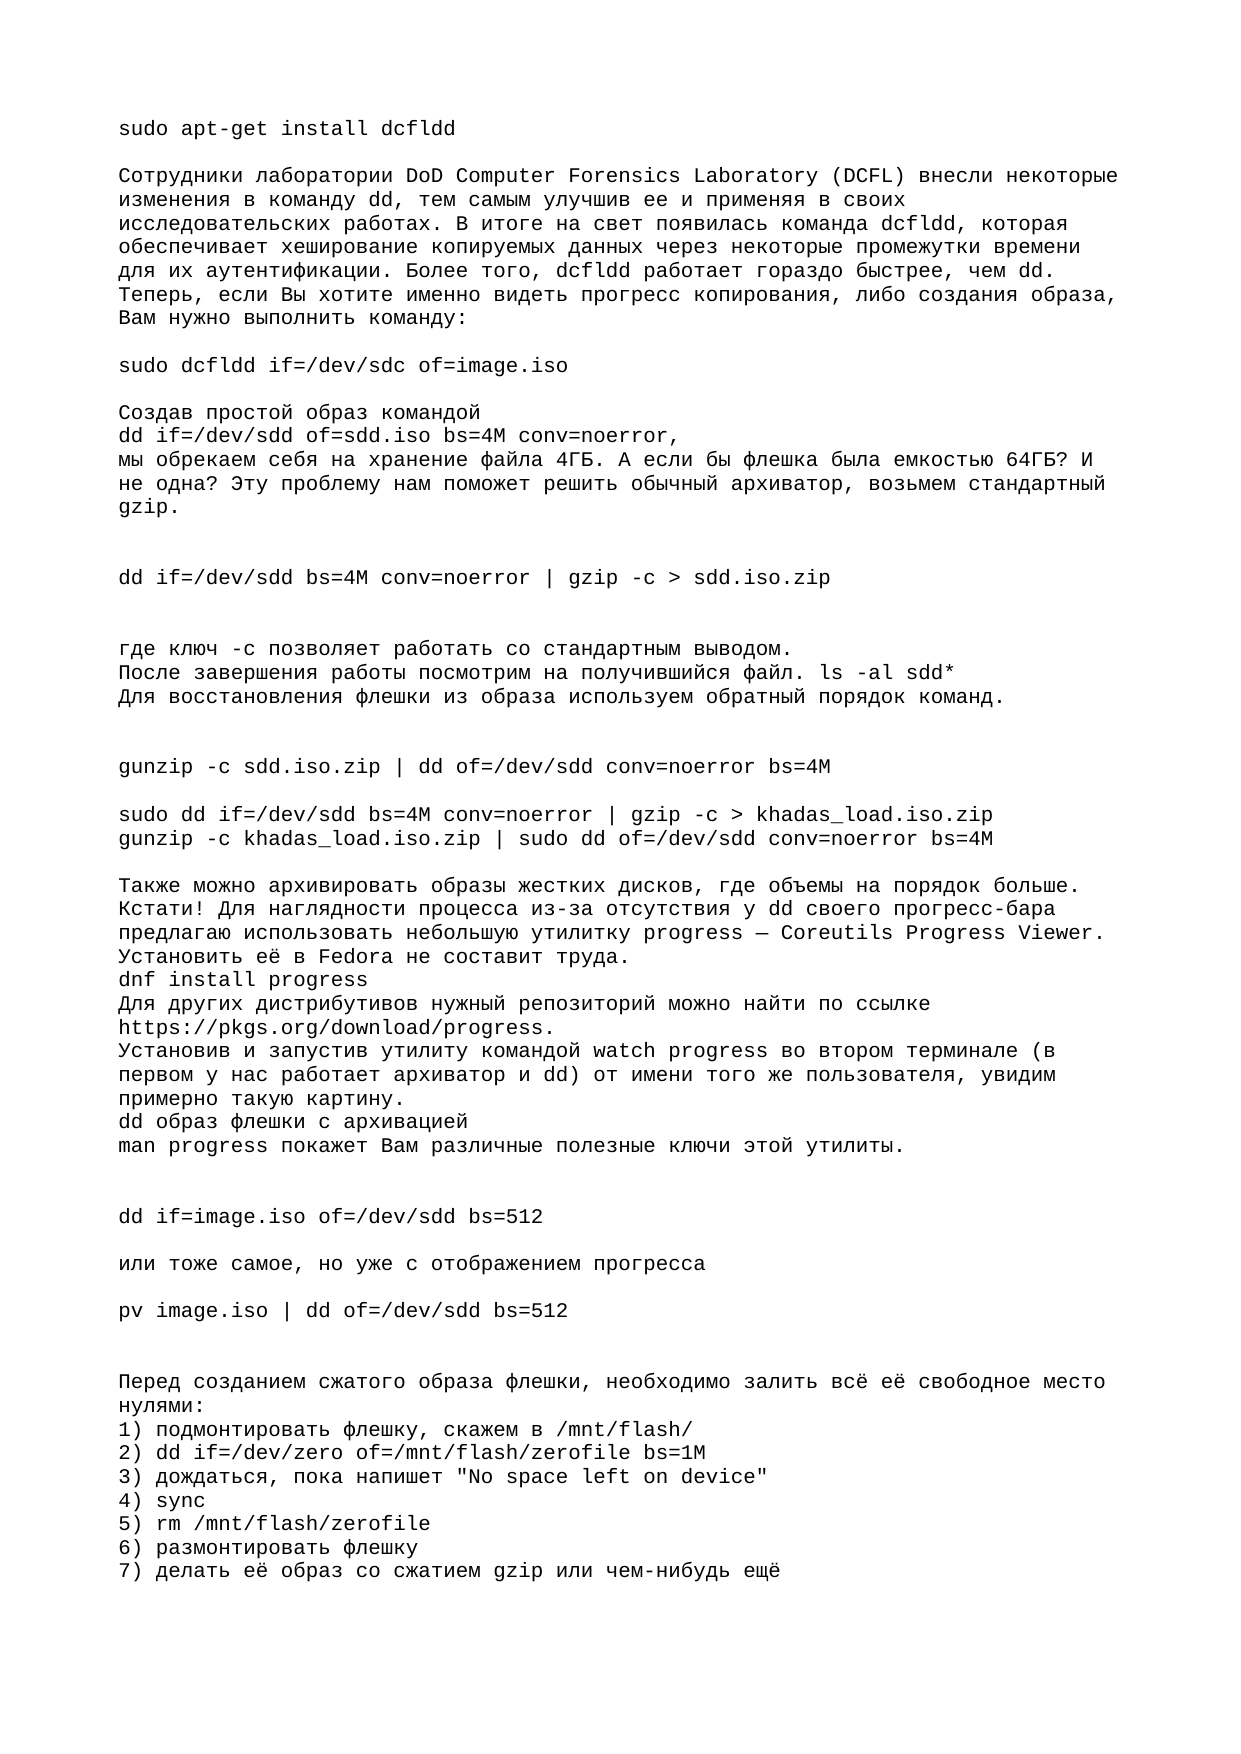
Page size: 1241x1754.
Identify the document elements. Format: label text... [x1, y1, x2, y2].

text gunzip -c sdd.iso.zip | dd of=/dev/sdd conv=noerror bs=4M [118, 757, 1122, 780]
text Кстати! Для наглядности процесса из-за отсутствия у dd своего прогресс-бара предлагаю использовать небольшую утилитку progress — Coreutils Progress Viewer. Установить её в Fedora не составит труда. [118, 898, 1122, 969]
text man progress покажет Вам различные полезные ключи этой утилиты. [118, 1135, 1122, 1158]
text Также можно архивировать образы жестких дисков, где объемы на порядок больше. [118, 875, 1122, 898]
text где ключ -c позволяет работать со стандартным выводом. [118, 638, 1122, 662]
text Для других дистрибутивов нужный репозиторий можно найти по ссылке https://pkgs.org/download/progress. [118, 993, 1122, 1040]
text 3) дождаться, пока напишет "No space left on device" [118, 1466, 1122, 1489]
text Перед созданием сжатого образа флешки, необходимо залить всё её свободное место нулями: [118, 1371, 1122, 1419]
text sudo dd if=/dev/sdd bs=4M conv=noerror | gzip -c > khadas_load.iso.zip [118, 804, 1122, 827]
text Для восстановления флешки из образа используем обратный порядок команд. [118, 686, 1122, 709]
text 4) sync [118, 1489, 1122, 1513]
text dd if=/dev/sdd bs=4M conv=noerror | gzip -c > sdd.iso.zip [118, 567, 1122, 591]
text gunzip -c khadas_load.iso.zip | sudo dd of=/dev/sdd conv=noerror bs=4M [118, 827, 1122, 851]
text 2) dd if=/dev/zero of=/mnt/flash/zerofile bs=1M [118, 1442, 1122, 1466]
text Установив и запустив утилиту командой watch progress во втором терминале (в первом у нас работает архиватор и dd) от имени того же пользователя, увидим примерно такую картину. [118, 1040, 1122, 1111]
text После завершения работы посмотрим на получившийся файл. ls -al sdd* [118, 662, 1122, 686]
text 7) делать её образ со сжатием gzip или чем-нибудь ещё [118, 1561, 1122, 1584]
text dd if=image.iso of=/dev/sdd bs=512 [118, 1206, 1122, 1229]
text dd образ флешки с архивацией [118, 1111, 1122, 1135]
text sudo apt-get install dcfldd [118, 118, 1122, 142]
text Сотрудники лаборатории DoD Computer Forensics Laboratory (DCFL) внесли некоторые изменения в команду dd, тем самым улучшив ее и применяя в своих исследовательских работах. В итоге на свет появилась команда dcfldd, которая обеспечивает хеширование копируемых данных через некоторые промежутки времени для их аутентификации. Более того, dcfldd работает гораздо быстрее, чем dd. Теперь, если Вы хотите именно видеть прогресс копирования, либо создания образа, Вам нужно выполнить команду: [118, 165, 1122, 331]
text 1) подмонтировать флешку, скажем в /mnt/flash/ [118, 1419, 1122, 1442]
text Создав простой образ командой [118, 402, 1122, 426]
text мы обрекаем себя на хранение файла 4ГБ. А если бы флешка была емкостью 64ГБ? И не одна? Эту проблему нам поможет решить обычный архиватор, возьмем стандартный gzip. [118, 449, 1122, 520]
text sudo dcfldd if=/dev/sdc of=image.iso [118, 354, 1122, 378]
text pv image.iso | dd of=/dev/sdd bs=512 [118, 1300, 1122, 1324]
text или тоже самое, но уже с отображением прогресса [118, 1253, 1122, 1277]
text 6) размонтировать флешку [118, 1537, 1122, 1561]
text 5) rm /mnt/flash/zerofile [118, 1513, 1122, 1537]
text dd if=/dev/sdd of=sdd.iso bs=4M conv=noerror, [118, 426, 1122, 449]
text dnf install progress [118, 969, 1122, 993]
